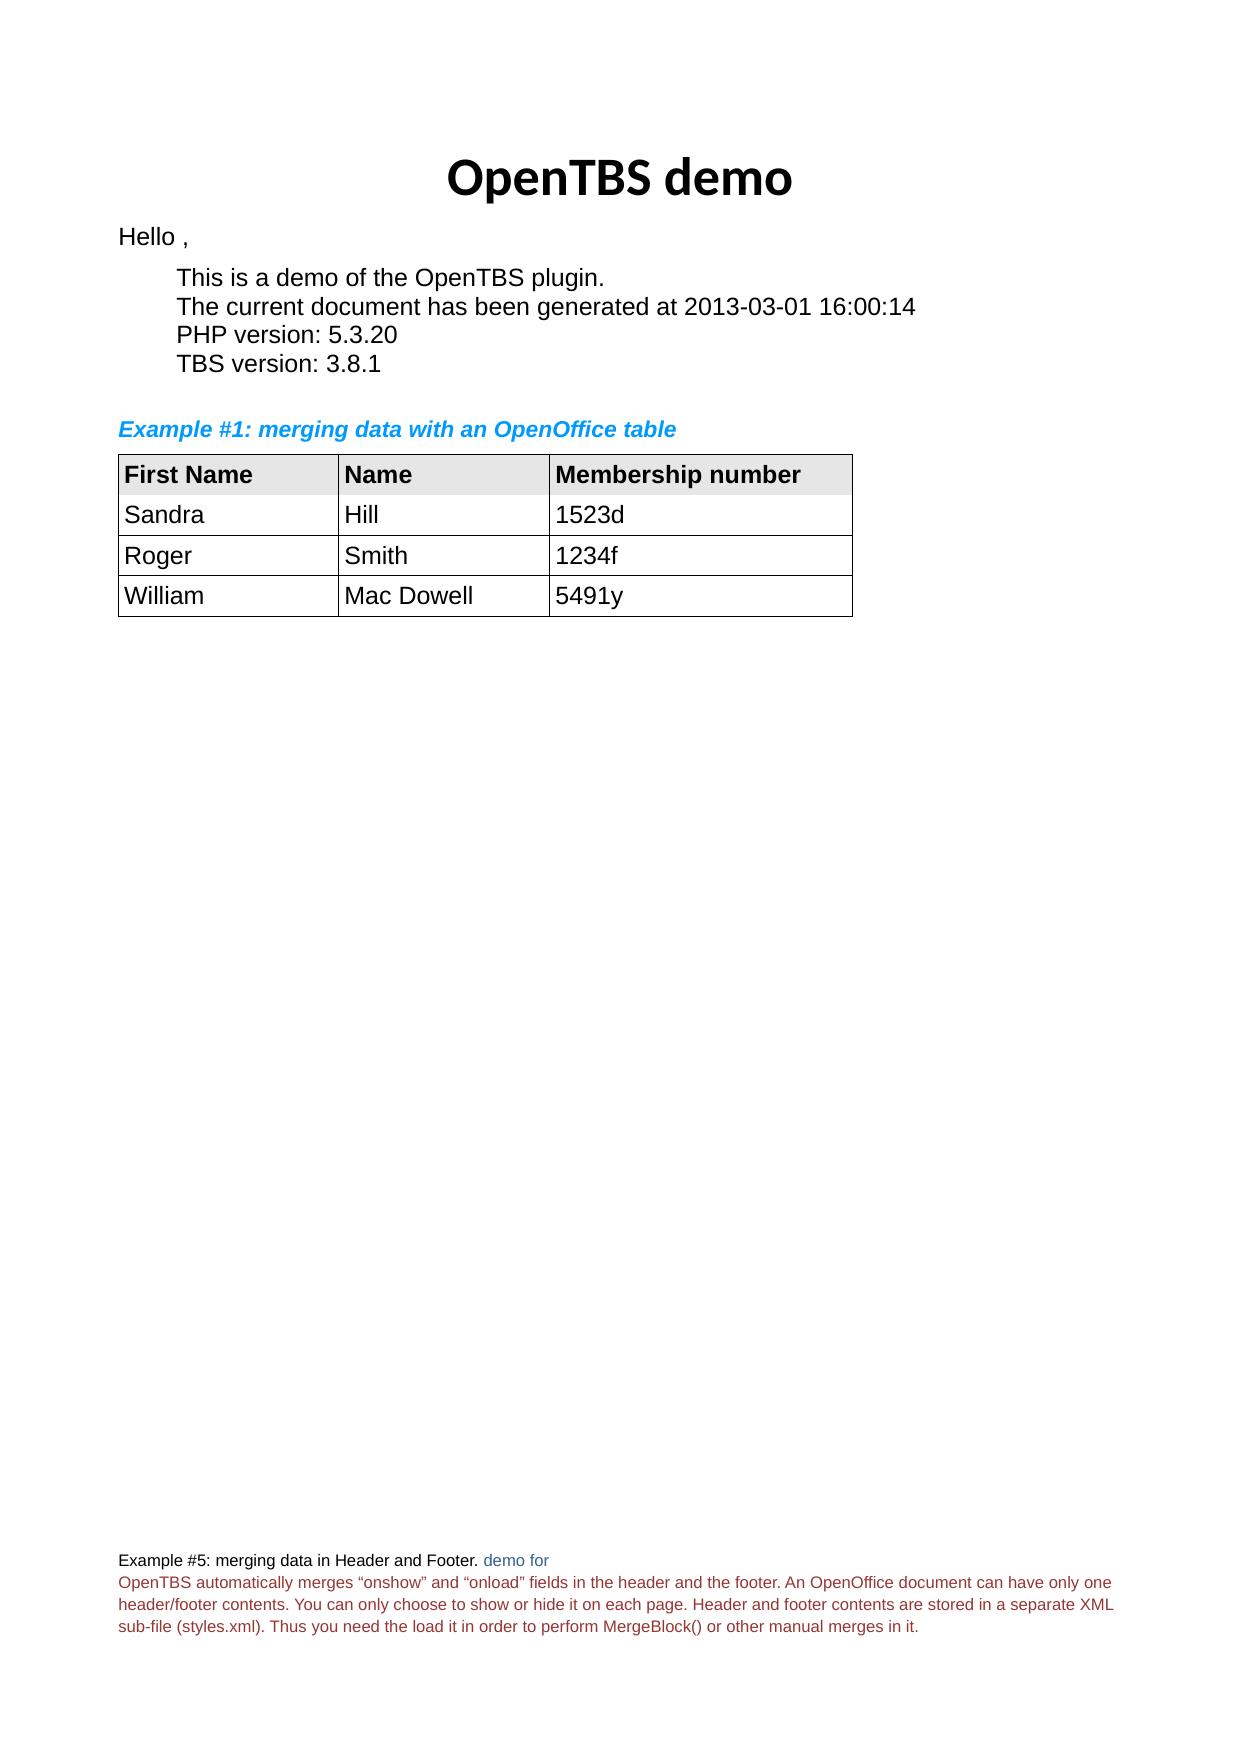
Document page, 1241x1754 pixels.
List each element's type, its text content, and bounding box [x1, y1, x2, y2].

table_cell William [119, 576, 338, 616]
table_cell Sandra [119, 495, 338, 535]
table_cell Mac Dowell [339, 576, 549, 616]
text Hello , [118, 222, 1122, 251]
text This is a demo of the OpenTBS plugin. The current document has been generated at 2013-03-01 16:00:14 PHP version: 5.3.20 TBS version: 3.8.1 [176, 263, 1122, 378]
table_header First Name [119, 455, 338, 495]
subtitle Example #1: merging data with an OpenOffice table [118, 416, 1122, 442]
table_cell 1234f [550, 536, 852, 575]
table_cell Roger [119, 536, 338, 575]
table_cell 5491y [550, 576, 852, 616]
table_header Name [339, 455, 549, 495]
table_header Membership number [550, 455, 852, 495]
table_cell Smith [339, 536, 549, 575]
table_cell Hill [339, 495, 549, 535]
subtitle OpenTBS demo [118, 143, 1122, 209]
table_cell 1523d [550, 495, 852, 535]
